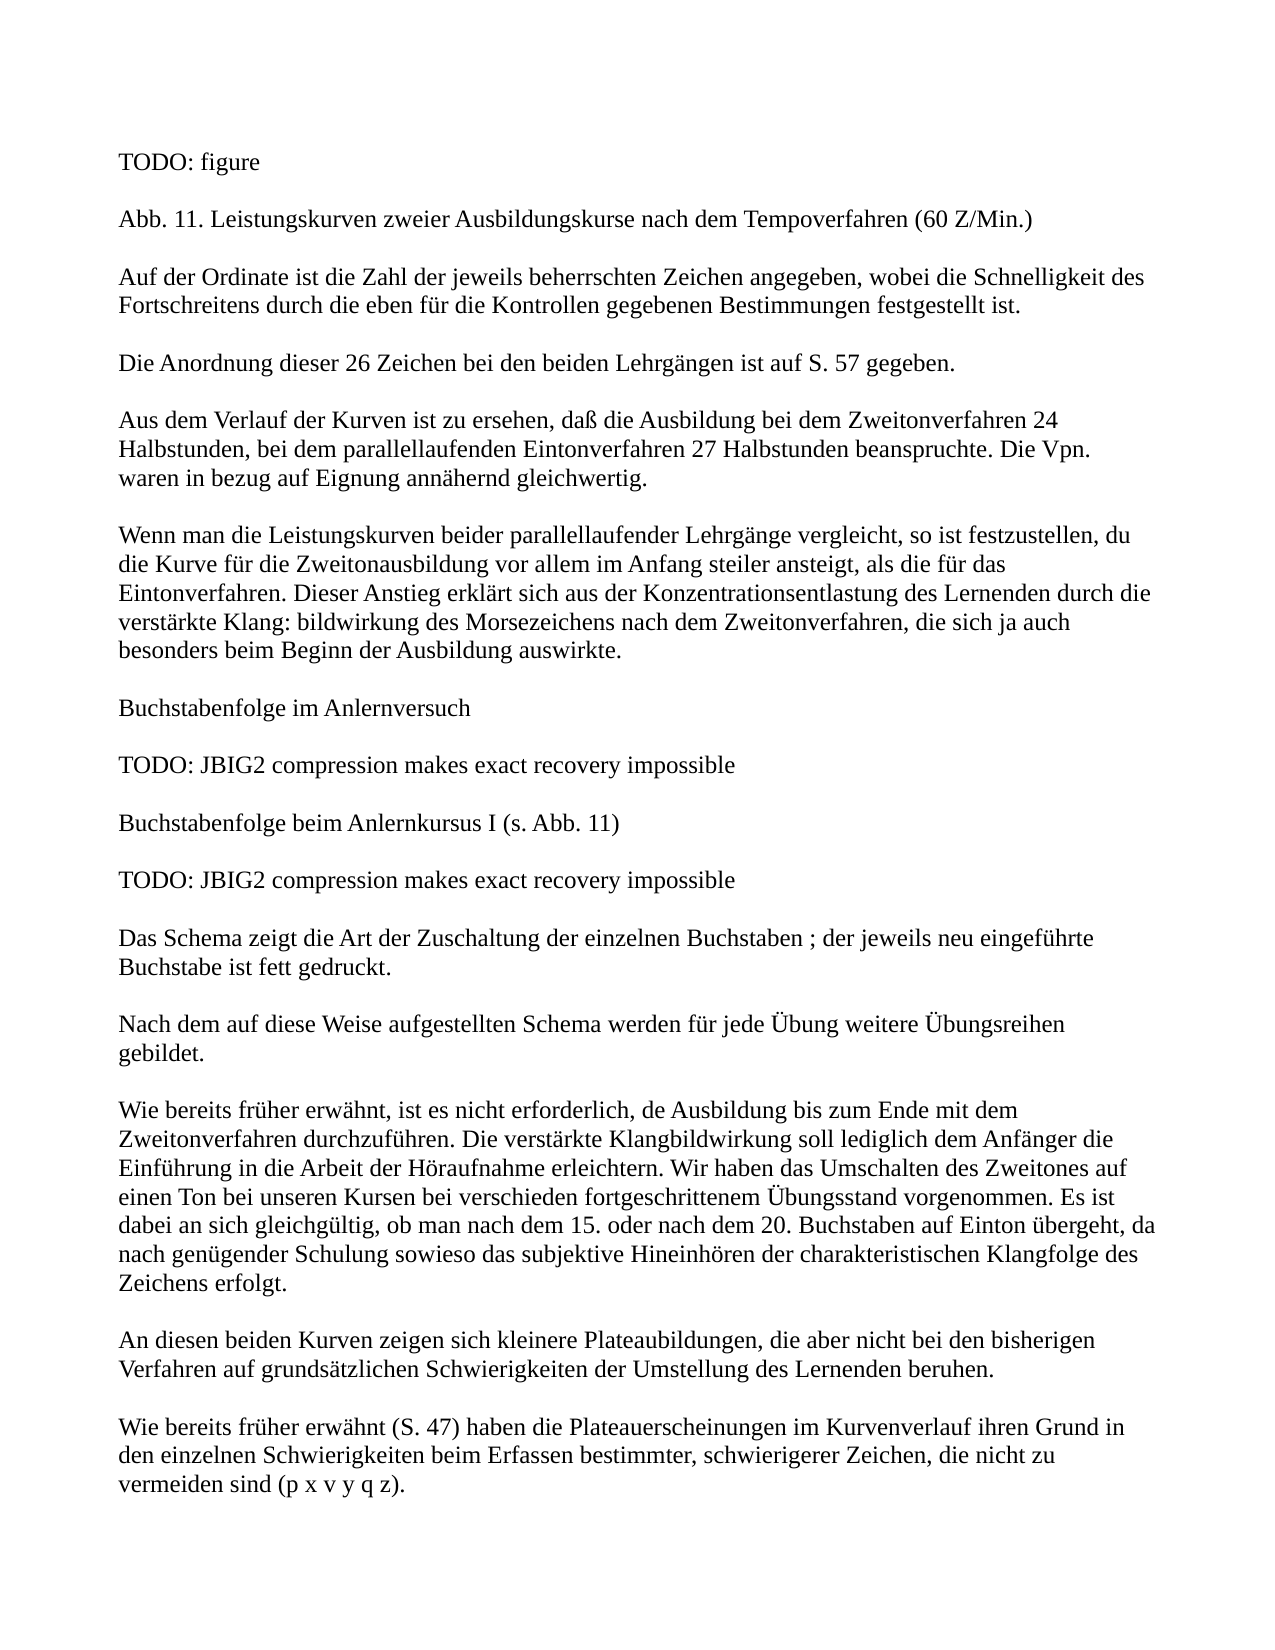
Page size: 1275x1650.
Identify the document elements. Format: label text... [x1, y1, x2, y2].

text An diesen beiden Kurven zeigen sich kleinere Plateaubildungen, die aber nicht bei den bisherigen Verfahren auf grundsätzlichen Schwierigkeiten der Umstellung des Lernenden beruhen. [118, 1326, 1157, 1383]
text Buchstabenfolge im Anlernversuch [118, 693, 1157, 722]
text Wenn man die Leistungskurven beider parallellaufender Lehrgänge vergleicht, so ist festzustellen, du die Kurve für die Zweitonausbildung vor allem im Anfang steiler ansteigt, als die für das Eintonverfahren. Dieser Anstieg erklärt sich aus der Konzentrationsentlastung des Lernenden durch die verstärkte Klang: bildwirkung des Morsezeichens nach dem Zweitonverfahren, die sich ja auch besonders beim Beginn der Ausbildung auswirkte. [118, 521, 1157, 664]
text Nach dem auf diese Weise aufgestellten Schema werden für jede Übung weitere Übungsreihen gebildet. [118, 1009, 1157, 1067]
text Auf der Ordinate ist die Zahl der jeweils beherrschten Zeichen angegeben, wobei die Schnelligkeit des Fortschreitens durch die eben für die Kontrollen gegebenen Bestimmungen festgestellt ist. [118, 262, 1157, 319]
text TODO: JBIG2 compression makes exact recovery impossible [118, 751, 1157, 779]
text Wie bereits früher erwähnt, ist es nicht erforderlich, de Ausbildung bis zum Ende mit dem Zweitonverfahren durchzuführen. Die verstärkte Klangbildwirkung soll lediglich dem Anfänger die Einführung in die Arbeit der Höraufnahme erleichtern. Wir haben das Umschalten des Zweitones auf einen Ton bei unseren Kursen bei verschieden fortgeschrittenem Übungsstand vorgenommen. Es ist dabei an sich gleichgültig, ob man nach dem 15. oder nach dem 20. Buchstaben auf Einton übergeht, da nach genügender Schulung sowieso das subjektive Hineinhören der charakteristischen Klangfolge des Zeichens erfolgt. [118, 1096, 1157, 1297]
text Abb. 11. Leistungskurven zweier Ausbildungskurse nach dem Tempoverfahren (60 Z/Min.) [118, 204, 1157, 233]
text Aus dem Verlauf der Kurven ist zu ersehen, daß die Ausbildung bei dem Zweitonverfahren 24 Halbstunden, bei dem parallellaufenden Eintonverfahren 27 Halbstunden beanspruchte. Die Vpn. waren in bezug auf Eignung annähernd gleichwertig. [118, 406, 1157, 492]
text Buchstabenfolge beim Anlernkursus I (s. Abb. 11) [118, 808, 1157, 837]
text Wie bereits früher erwähnt (S. 47) haben die Plateauerscheinungen im Kurvenverlauf ihren Grund in den einzelnen Schwierigkeiten beim Erfassen bestimmter, schwierigerer Zeichen, die nicht zu vermeiden sind (p x v y q z). [118, 1412, 1157, 1498]
text Die Anordnung dieser 26 Zeichen bei den beiden Lehrgängen ist auf S. 57 gegeben. [118, 348, 1157, 377]
text TODO: figure [118, 147, 1157, 176]
text Das Schema zeigt die Art der Zuschaltung der einzelnen Buchstaben ; der jeweils neu eingeführte Buchstabe ist fett gedruckt. [118, 923, 1157, 981]
text TODO: JBIG2 compression makes exact recovery impossible [118, 866, 1157, 894]
